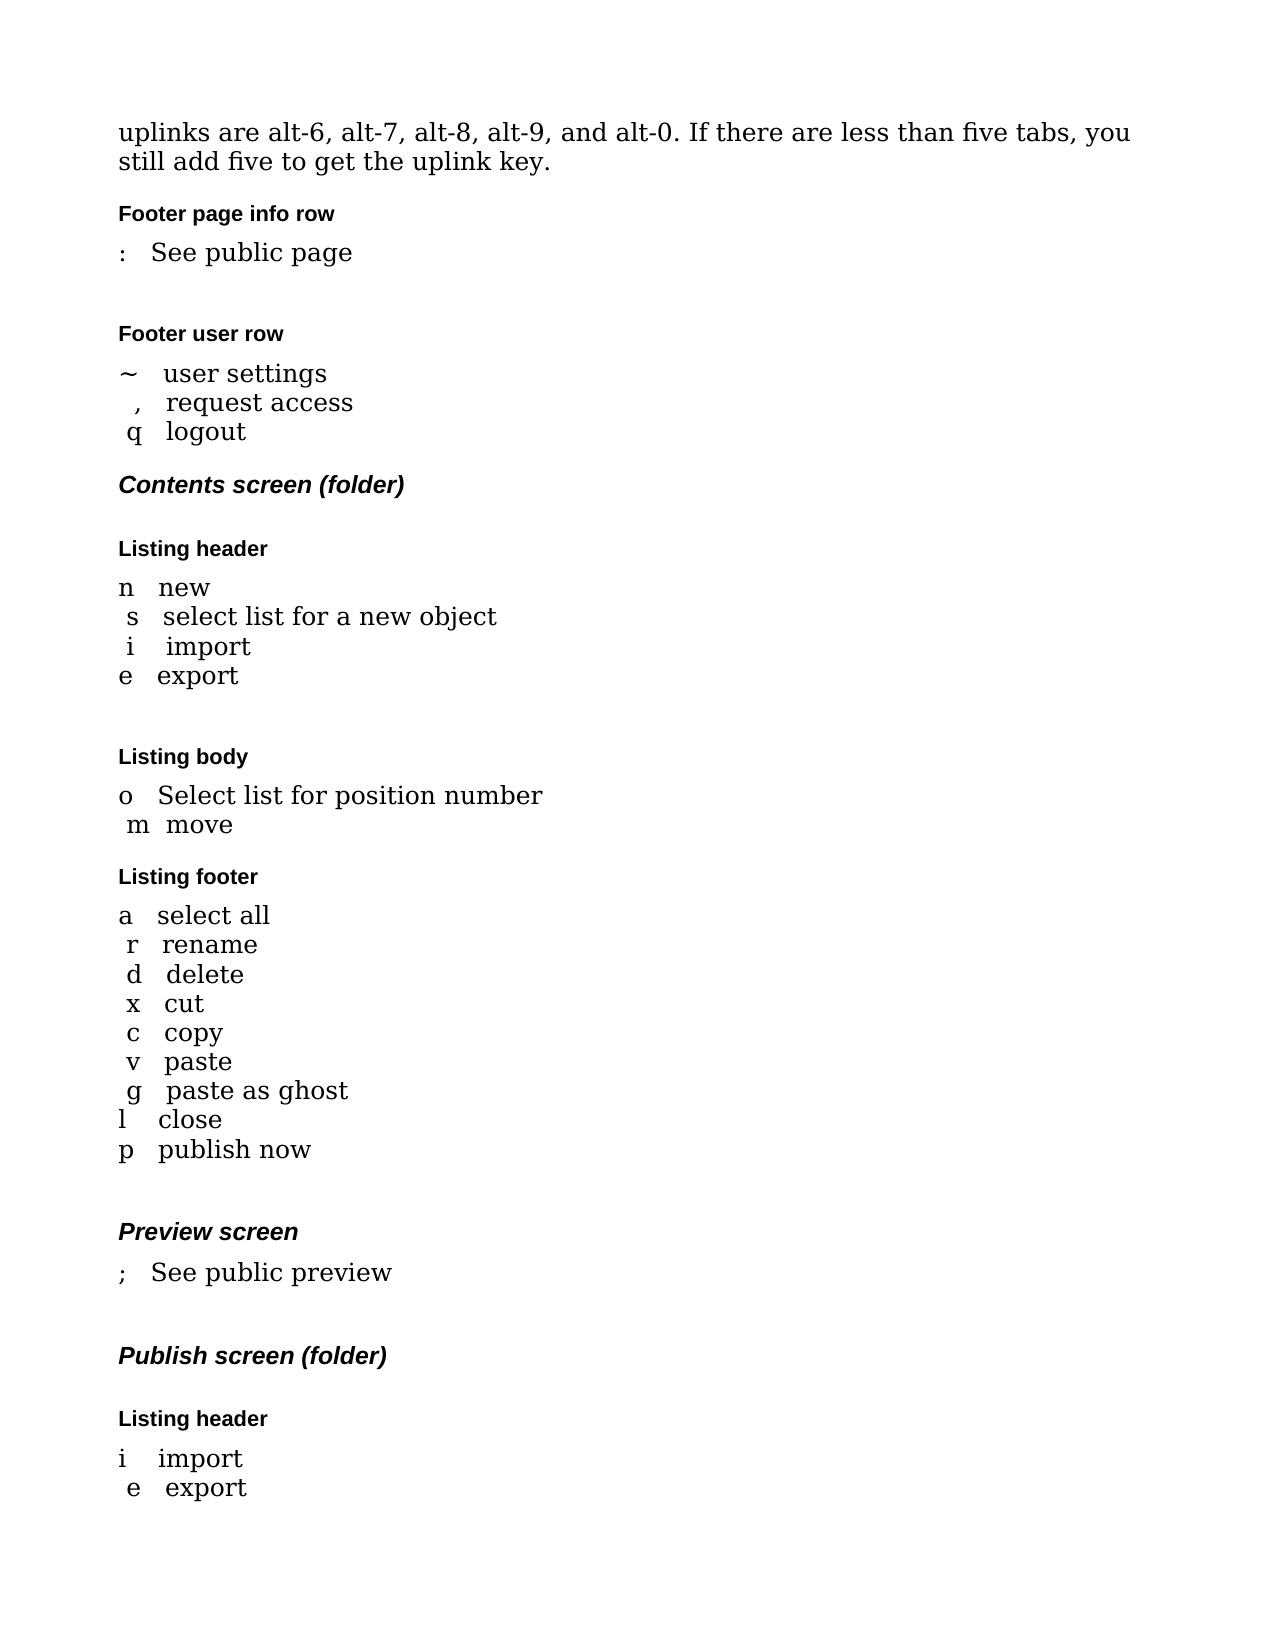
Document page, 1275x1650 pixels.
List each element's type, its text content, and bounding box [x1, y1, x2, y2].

subtitle Publish screen (folder) [118, 1342, 1157, 1369]
text ~ user settings , request access q logout [118, 359, 1157, 446]
subtitle Footer page info row [118, 201, 1157, 226]
subtitle Footer user row [118, 322, 1157, 346]
subtitle Contents screen (folder) [118, 471, 1157, 499]
subtitle Listing header [118, 1407, 1157, 1431]
text uplinks are alt-6, alt-7, alt-8, alt-9, and alt-0. If there are less than five tabs, you still add five to get the uplink key. [118, 118, 1157, 176]
text : See public page [118, 238, 1157, 297]
text n new s select list for a new object i import e export [118, 573, 1157, 719]
text i import e export [118, 1444, 1157, 1531]
subtitle Listing footer [118, 864, 1157, 889]
text ; See public preview [118, 1258, 1157, 1317]
subtitle Preview screen [118, 1218, 1157, 1246]
text a select all r rename d delete x cut c copy v paste g paste as ghost l close p publish now [118, 902, 1157, 1193]
text o Select list for position number m move [118, 781, 1157, 839]
subtitle Listing body [118, 744, 1157, 769]
subtitle Listing header [118, 536, 1157, 561]
